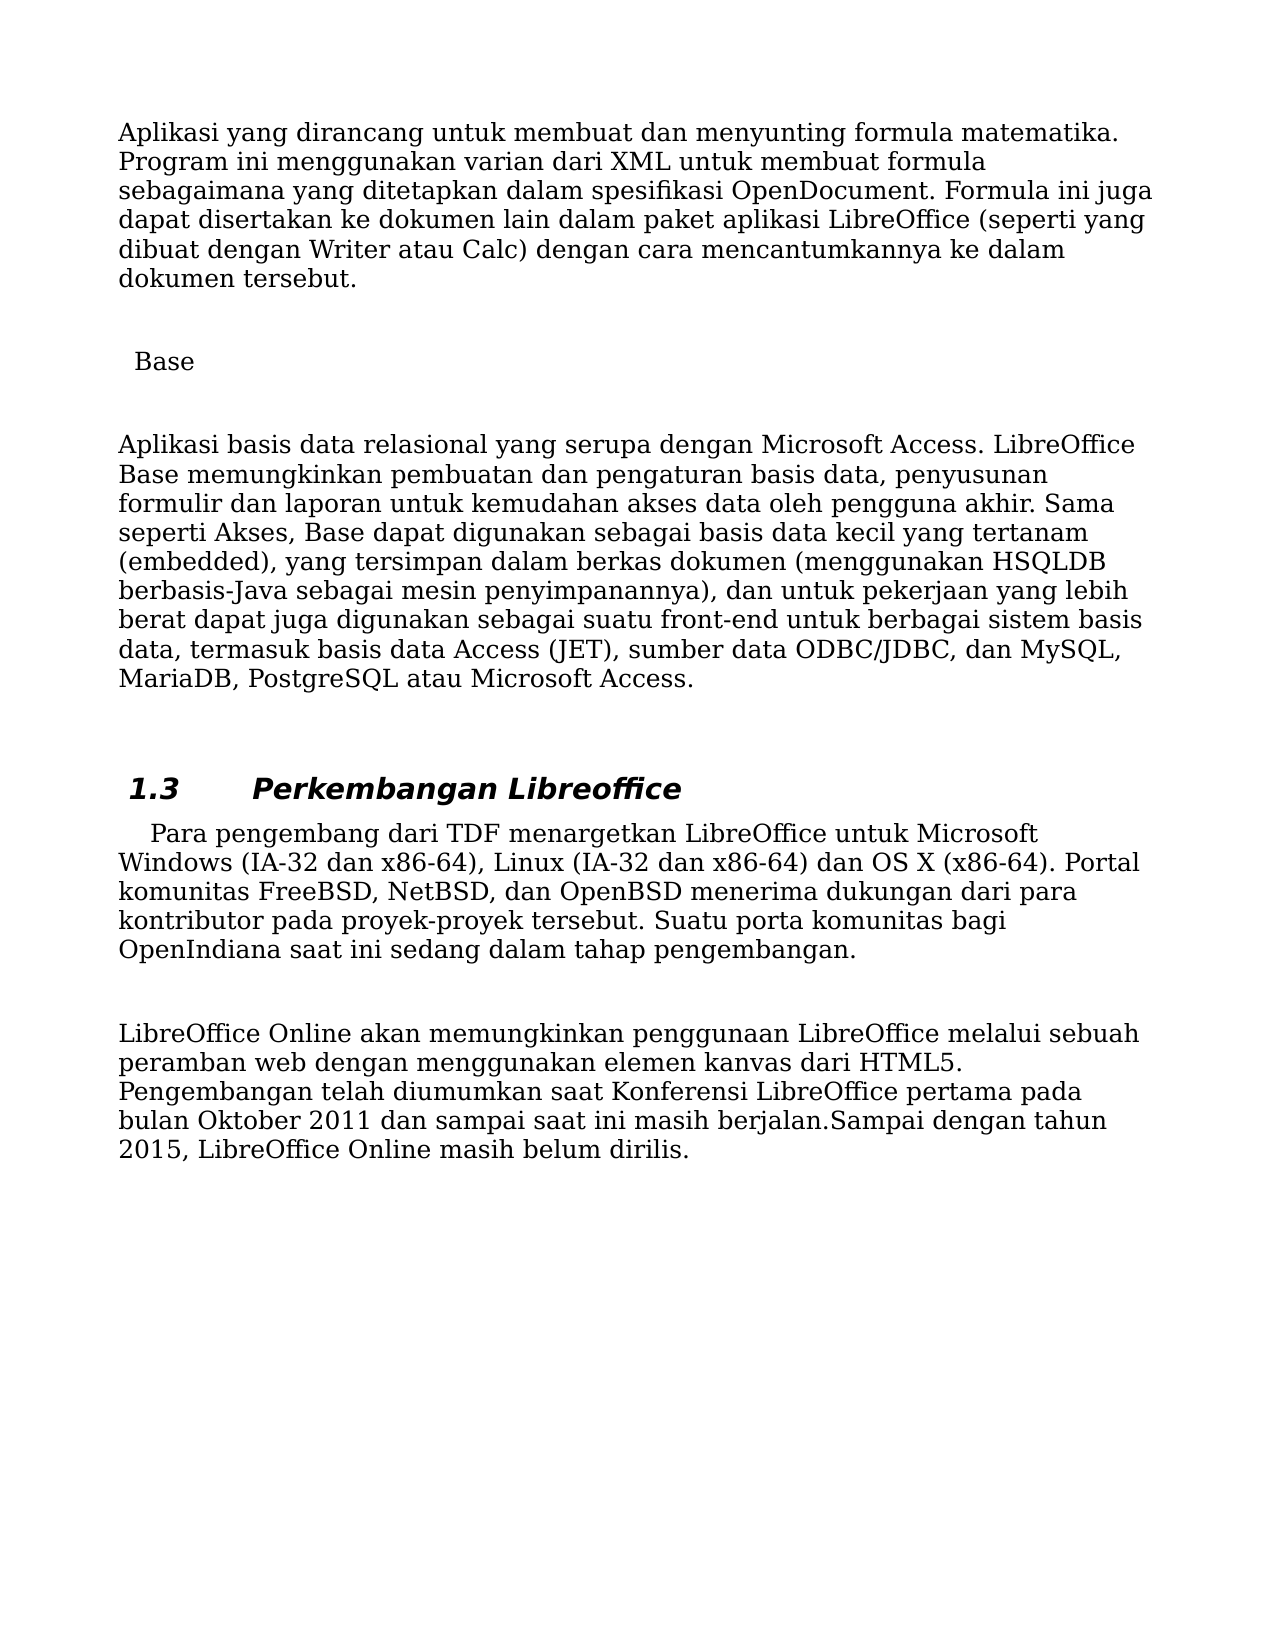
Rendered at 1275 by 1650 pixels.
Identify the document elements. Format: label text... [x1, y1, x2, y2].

text Base [118, 347, 1157, 376]
text Aplikasi yang dirancang untuk membuat dan menyunting formula matematika. Program ini menggunakan varian dari XML untuk membuat formula sebagaimana yang ditetapkan dalam spesifikasi OpenDocument. Formula ini juga dapat disertakan ke dokumen lain dalam paket aplikasi LibreOffice (seperti yang dibuat dengan Writer atau Calc) dengan cara mencantumkannya ke dalam dokumen tersebut. [118, 118, 1157, 293]
text LibreOffice Online akan memungkinkan penggunaan LibreOffice melalui sebuah peramban web dengan menggunakan elemen kanvas dari HTML5. Pengembangan telah diumumkan saat Konferensi LibreOffice pertama pada bulan Oktober 2011 dan sampai saat ini masih berjalan.Sampai dengan tahun 2015, LibreOffice Online masih belum dirilis. [118, 1019, 1157, 1164]
subtitle Perkembangan Libreoffice [118, 772, 1157, 806]
text Aplikasi basis data relasional yang serupa dengan Microsoft Access. LibreOffice Base memungkinkan pembuatan dan pengaturan basis data, penyusunan formulir dan laporan untuk kemudahan akses data oleh pengguna akhir. Sama seperti Akses, Base dapat digunakan sebagai basis data kecil yang tertanam (embedded), yang tersimpan dalam berkas dokumen (menggunakan HSQLDB berbasis-Java sebagai mesin penyimpanannya), dan untuk pekerjaan yang lebih berat dapat juga digunakan sebagai suatu front-end untuk berbagai sistem basis data, termasuk basis data Access (JET), sumber data ODBC/JDBC, dan MySQL, MariaDB, PostgreSQL atau Microsoft Access. [118, 431, 1157, 693]
text Para pengembang dari TDF menargetkan LibreOffice untuk Microsoft Windows (IA-32 dan x86-64), Linux (IA-32 dan x86-64) dan OS X (x86-64). Portal komunitas FreeBSD, NetBSD, dan OpenBSD menerima dukungan dari para kontributor pada proyek-proyek tersebut. Suatu porta komunitas bagi OpenIndiana saat ini sedang dalam tahap pengembangan. [118, 819, 1157, 964]
